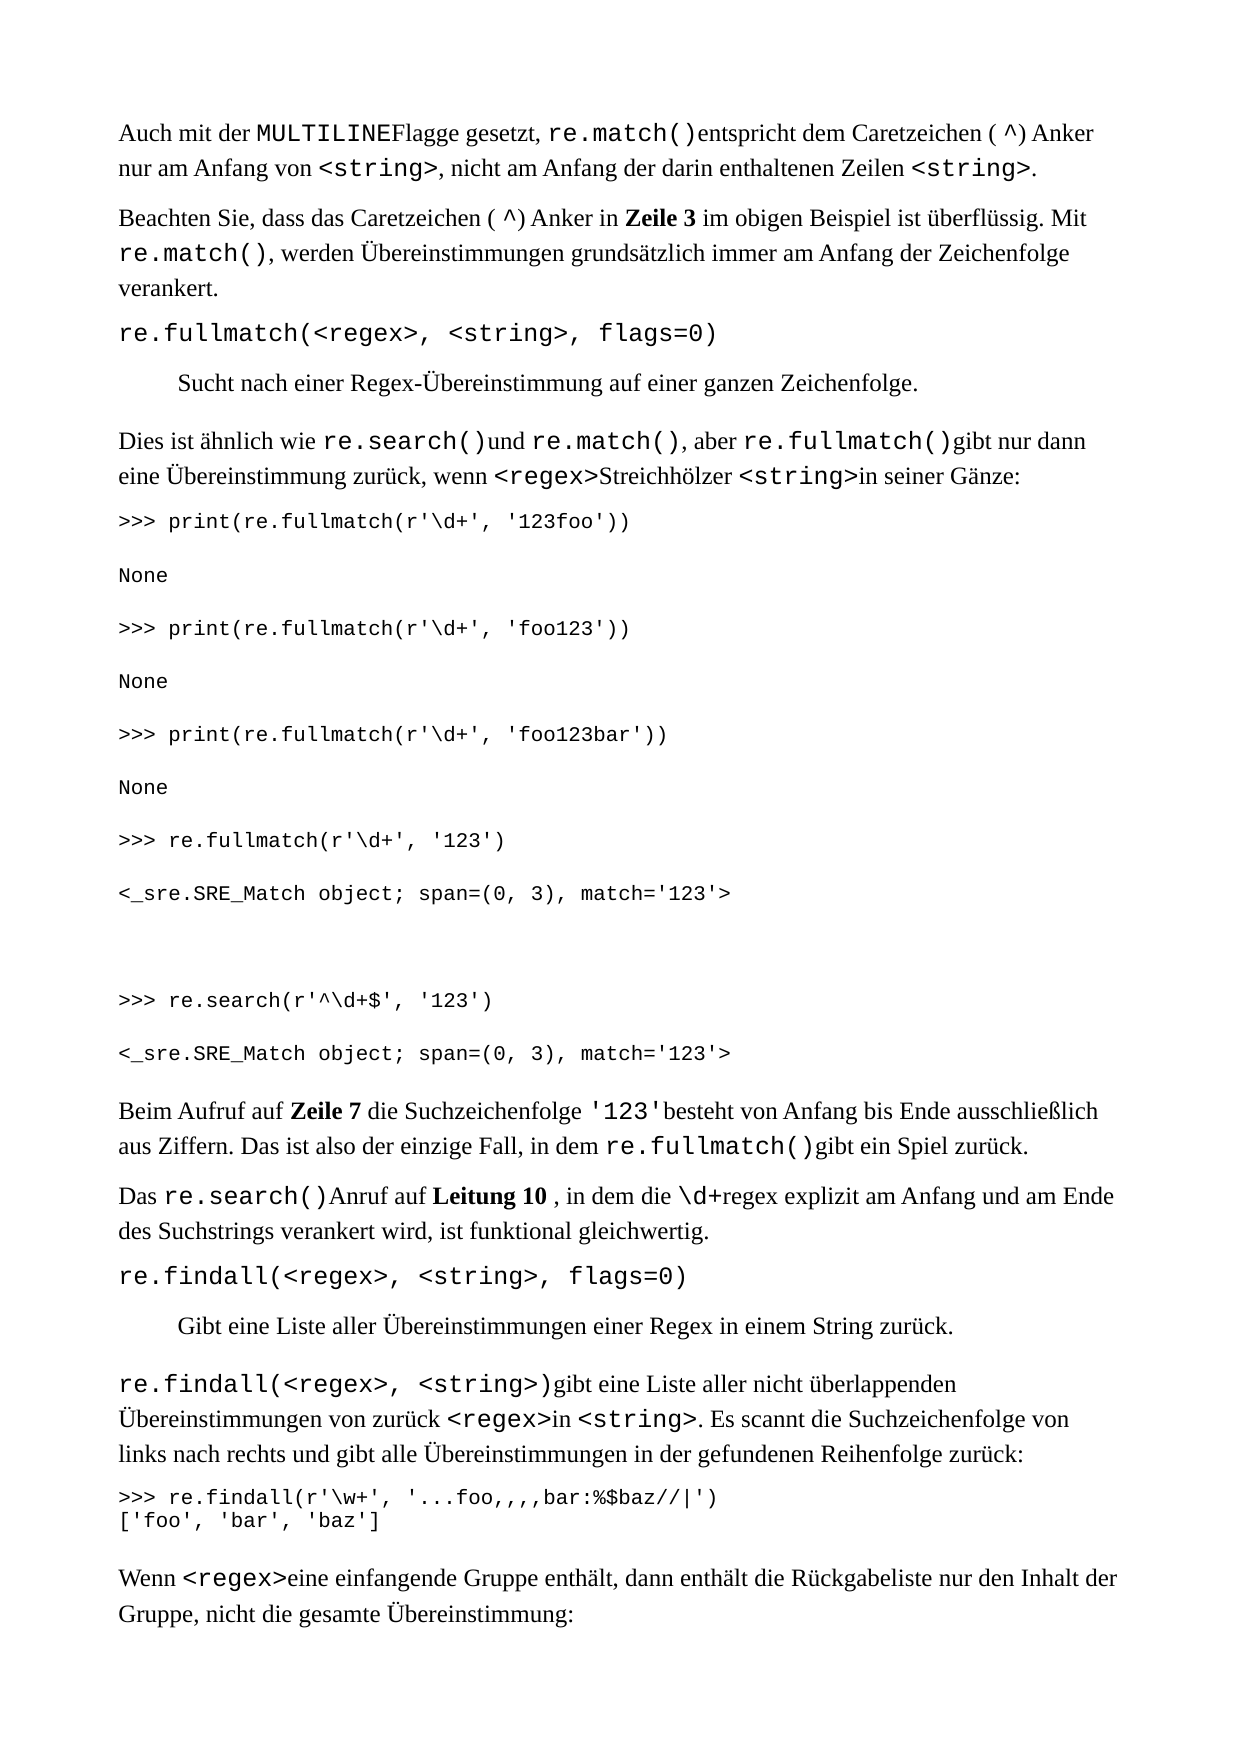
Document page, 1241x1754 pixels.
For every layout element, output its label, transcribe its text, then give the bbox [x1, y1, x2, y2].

text >>> re.fullmatch(r'\d+', '123') [118, 830, 1122, 854]
text >>> print(re.fullmatch(r'\d+', 'foo123bar')) [118, 724, 1122, 748]
text >>> print(re.fullmatch(r'\d+', 'foo123')) [118, 618, 1122, 641]
text Wenn <regex>eine einfangende Gruppe enthält, dann enthält die Rückgabeliste nur den Inhalt der Gruppe, nicht die gesamte Übereinstimmung: [118, 1563, 1122, 1627]
text re.findall(<regex>, <string>)gibt eine Liste aller nicht überlappenden Übereinstimmungen von zurück <regex>in <string>. Es scannt die Suchzeichenfolge von links nach rechts und gibt alle Übereinstimmungen in der gefundenen Reihenfolge zurück: [118, 1369, 1122, 1468]
text Gibt eine Liste aller Übereinstimmungen einer Regex in einem String zurück. [177, 1311, 1063, 1339]
text Beachten Sie, dass das Caretzeichen ( ^) Anker in Zeile 3 im obigen Beispiel ist überflüssig. Mit re.match(), werden Übereinstimmungen grundsätzlich immer am Anfang der Zeichenfolge verankert. [118, 203, 1122, 302]
text re.findall(<regex>, <string>, flags=0) [118, 1264, 1122, 1292]
text Das re.search()Anruf auf Leitung 10 , in dem die \d+regex explizit am Anfang und am Ende des Suchstrings verankert wird, ist funktional gleichwertig. [118, 1181, 1122, 1245]
text >>> re.findall(r'\w+', '...foo,,,,bar:%$baz//|') [118, 1487, 1122, 1510]
text None [118, 564, 1122, 588]
text None [118, 671, 1122, 694]
text None [118, 777, 1122, 801]
text re.fullmatch(<regex>, <string>, flags=0) [118, 321, 1122, 349]
text Dies ist ähnlich wie re.search()und re.match(), aber re.fullmatch()gibt nur dann eine Übereinstimmung zurück, wenn <regex>Streichhölzer <string>in seiner Gänze: [118, 426, 1122, 492]
text >>> print(re.fullmatch(r'\d+', '123foo')) [118, 511, 1122, 535]
text <_sre.SRE_Match object; span=(0, 3), match='123'> [118, 1043, 1122, 1066]
text Auch mit der MULTILINEFlagge gesetzt, re.match()entspricht dem Caretzeichen ( ^) Anker nur am Anfang von <string>, nicht am Anfang der darin enthaltenen Zeilen <string>. [118, 118, 1122, 184]
text Beim Aufruf auf Zeile 7 die Suchzeichenfolge '123'besteht von Anfang bis Ende ausschließlich aus Ziffern. Das ist also der einzige Fall, in dem re.fullmatch()gibt ein Spiel zurück. [118, 1096, 1122, 1162]
text <_sre.SRE_Match object; span=(0, 3), match='123'> [118, 883, 1122, 907]
text Sucht nach einer Regex-Übereinstimmung auf einer ganzen Zeichenfolge. [177, 368, 1063, 397]
text ['foo', 'bar', 'baz'] [118, 1510, 1122, 1534]
text >>> re.search(r'^\d+$', '123') [118, 989, 1122, 1013]
